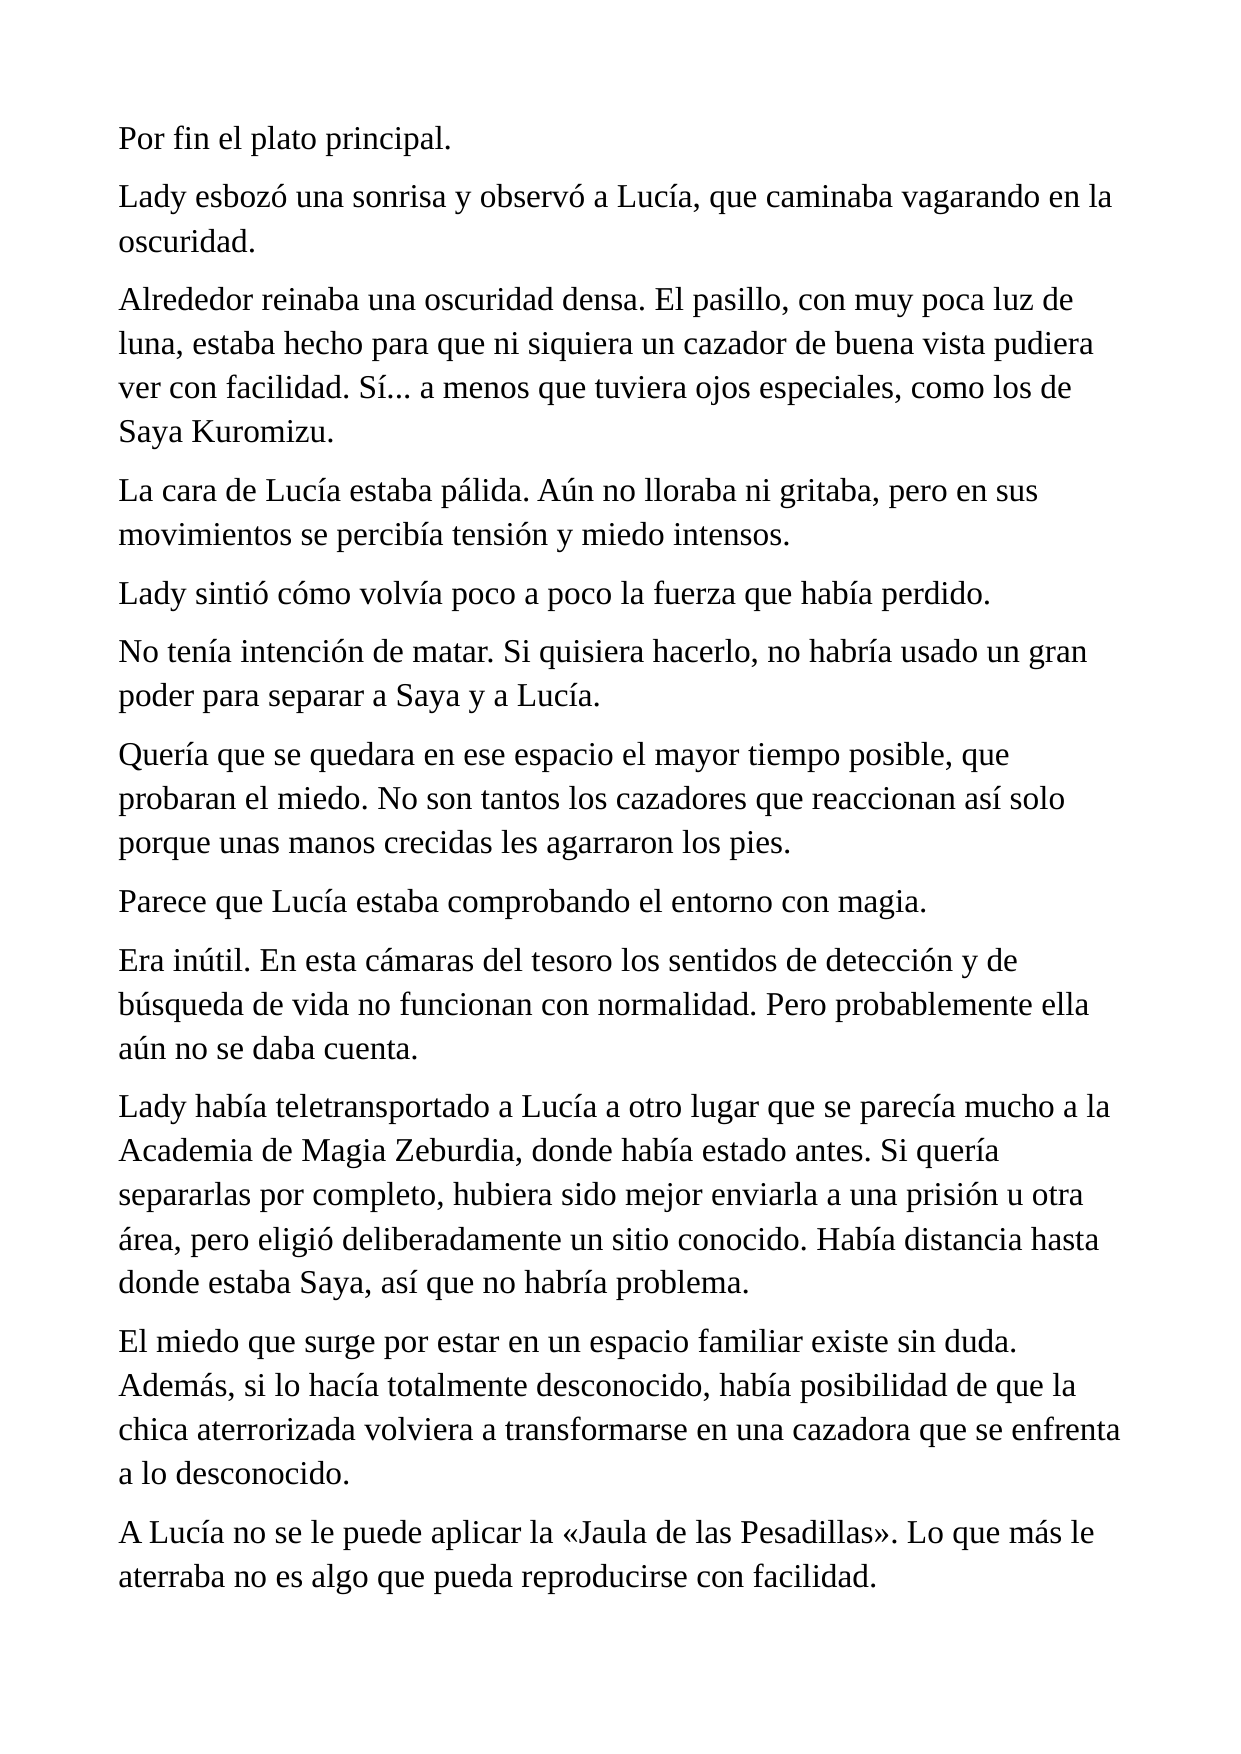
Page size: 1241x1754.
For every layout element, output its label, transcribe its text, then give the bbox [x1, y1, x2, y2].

text Parece que Lucía estaba comprobando el entorno con magia. [118, 881, 1122, 919]
text Quería que se quedara en ese espacio el mayor tiempo posible, que probaran el miedo. No son tantos los cazadores que reaccionan así solo porque unas manos crecidas les agarraron los pies. [118, 734, 1122, 861]
text La cara de Lucía estaba pálida. Aún no lloraba ni gritaba, pero en sus movimientos se percibía tensión y miedo intensos. [118, 470, 1122, 553]
text A Lucía no se le puede aplicar la «Jaula de las Pesadillas». Lo que más le aterraba no es algo que pueda reproducirse con facilidad. [118, 1512, 1122, 1595]
text Lady había teletransportado a Lucía a otro lugar que se parecía mucho a la Academia de Magia Zeburdia, donde había estado antes. Si quería separarlas por completo, hubiera sido mejor enviarla a una prisión u otra área, pero eligió deliberadamente un sitio conocido. Había distancia hasta donde estaba Saya, así que no habría problema. [118, 1087, 1122, 1301]
text Alrededor reinaba una oscuridad densa. El pasillo, con muy poca luz de luna, estaba hecho para que ni siquiera un cazador de buena vista pudiera ver con facilidad. Sí... a menos que tuviera ojos especiales, como los de Saya Kuromizu. [118, 279, 1122, 450]
text Era inútil. En esta cámaras del tesoro los sentidos de detección y de búsqueda de vida no funcionan con normalidad. Pero probablemente ella aún no se daba cuenta. [118, 940, 1122, 1066]
text No tenía intención de matar. Si quisiera hacerlo, no habría usado un gran poder para separar a Saya y a Lucía. [118, 632, 1122, 714]
text Lady esbozó una sonrisa y observó a Lucía, que caminaba vagarando en la oscuridad. [118, 177, 1122, 259]
text El miedo que surge por estar en un espacio familiar existe sin duda. Además, si lo hacía totalmente desconocido, había posibilidad de que la chica aterrorizada volviera a transformarse en una cazadora que se enfrenta a lo desconocido. [118, 1321, 1122, 1492]
text Lady sintió cómo volvía poco a poco la fuerza que había perdido. [118, 573, 1122, 611]
text Por fin el plato principal. [118, 118, 1122, 156]
